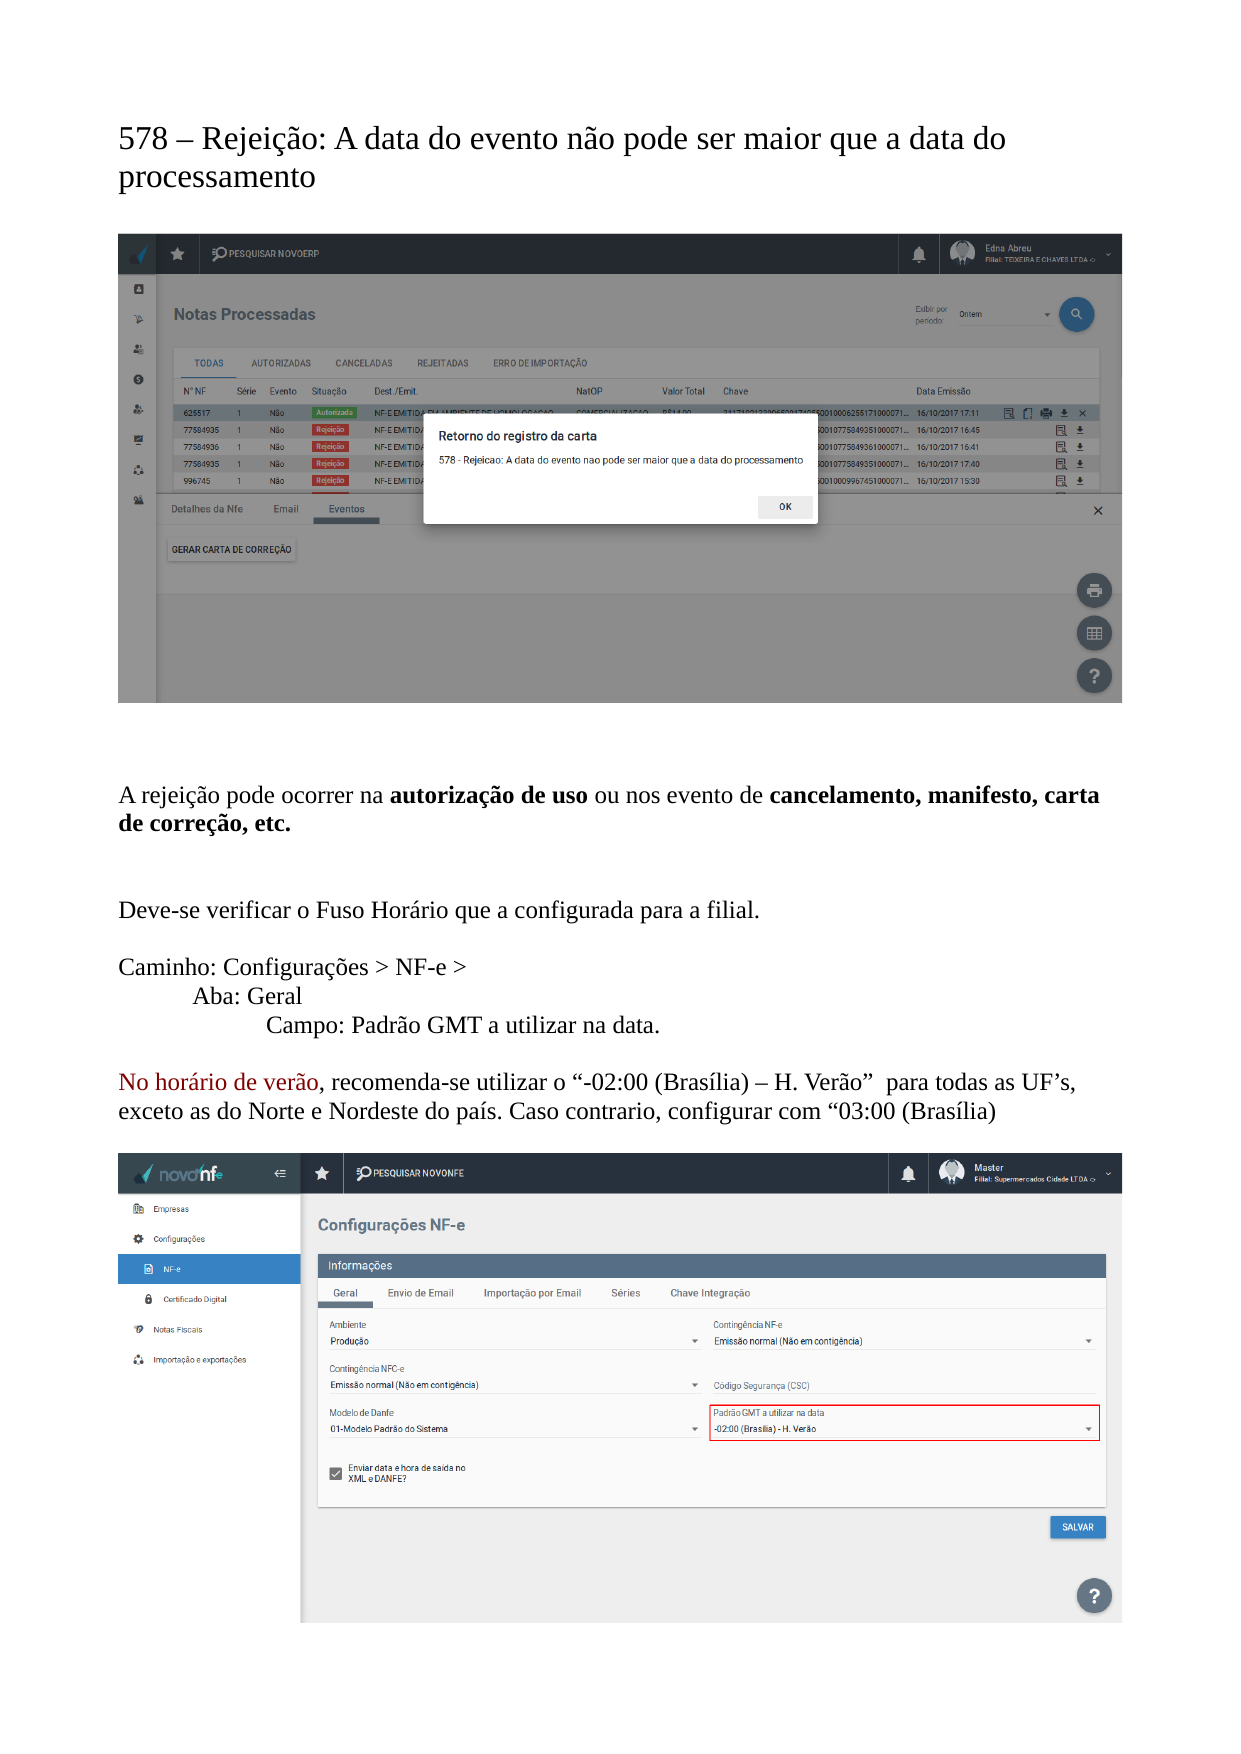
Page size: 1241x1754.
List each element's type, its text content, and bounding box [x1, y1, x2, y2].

text 578 – Rejeição: A data do evento não pode ser maior que a data do processamento [118, 118, 1122, 195]
picture [118, 233, 1123, 703]
picture [118, 1153, 1123, 1623]
text Caminho: Configurações > NF-e > [118, 952, 1122, 981]
text Campo: Padrão GMT a utilizar na data. [118, 1010, 1122, 1038]
text Deve-se verificar o Fuso Horário que a configurada para a filial. [118, 895, 1122, 923]
text Aba: Geral [118, 981, 1122, 1010]
text No horário de verão, recomenda-se utilizar o “-02:00 (Brasília) – H. Verão” para todas as UF’s, exceto as do Norte e Nordeste do país. Caso contrario, configurar com “03:00 (Brasília) [118, 1067, 1122, 1125]
text A rejeição pode ocorrer na autorização de uso ou nos evento de cancelamento, manifesto, carta de correção, etc. [118, 780, 1122, 837]
